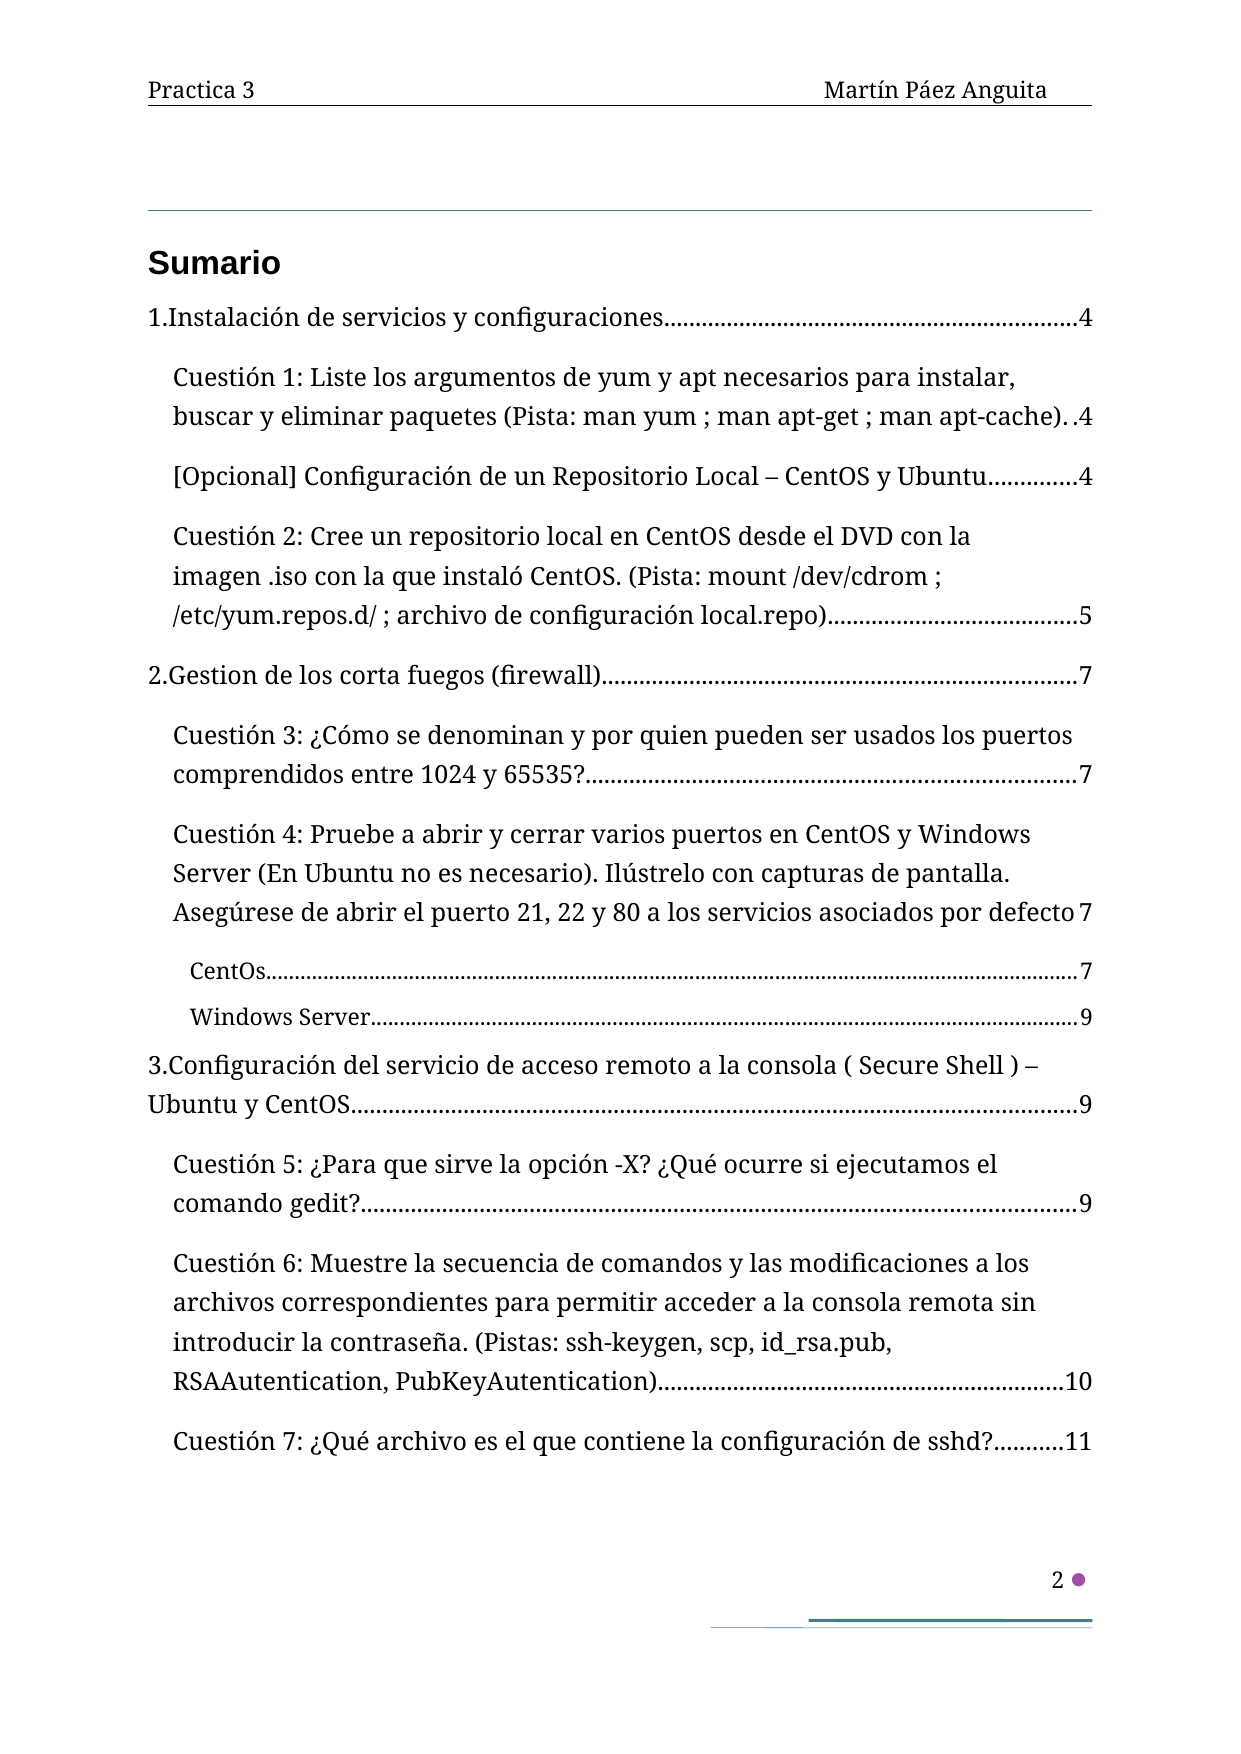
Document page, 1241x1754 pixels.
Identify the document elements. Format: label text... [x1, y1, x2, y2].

text [Opcional] Configuración de un Repositorio Local – CentOS y Ubuntu 4 [173, 459, 1092, 493]
text Cuestión 5: ¿Para que sirve la opción -X? ¿Qué ocurre si ejecutamos el comando gedit? 9 [173, 1147, 1092, 1220]
text CentOs 7 [189, 955, 1092, 986]
text Cuestión 6: Muestre la secuencia de comandos y las modificaciones a los archivos correspondientes para permitir acceder a la consola remota sin introducir la contraseña. (Pistas: ssh-keygen, scp, id_rsa.pub, RSAAutentication, PubKeyAutentication) 10 [173, 1246, 1092, 1397]
text 2.Gestion de los corta fuegos (firewall) 7 [148, 657, 1092, 691]
text Cuestión 4: Pruebe a abrir y cerrar varios puertos en CentOS y Windows Server (En Ubuntu no es necesario). Ilústrelo con capturas de pantalla. Asegúrese de abrir el puerto 21, 22 y 80 a los servicios asociados por defecto 7 [173, 817, 1092, 929]
text Windows Server 9 [189, 1001, 1092, 1032]
text 3.Configuración del servicio de acceso remoto a la consola ( Secure Shell ) – Ubuntu y CentOS 9 [148, 1048, 1092, 1121]
text Cuestión 3: ¿Cómo se denominan y por quien pueden ser usados los puertos comprendidos entre 1024 y 65535? 7 [173, 717, 1092, 791]
text Cuestión 2: Cree un repositorio local en CentOS desde el DVD con la imagen .iso con la que instaló CentOS. (Pista: mount /dev/cdrom ; /etc/yum.repos.d/ ; archivo de configuración local.repo) 5 [173, 519, 1092, 631]
text Cuestión 1: Liste los argumentos de yum y apt necesarios para instalar, buscar y eliminar paquetes (Pista: man yum ; man apt-get ; man apt-cache) 4 [173, 360, 1092, 433]
subtitle Sumario [148, 243, 1092, 282]
text 1.Instalación de servicios y configuraciones 4 [148, 300, 1092, 334]
text Cuestión 7: ¿Qué archivo es el que contiene la configuración de sshd? 11 [173, 1423, 1092, 1457]
